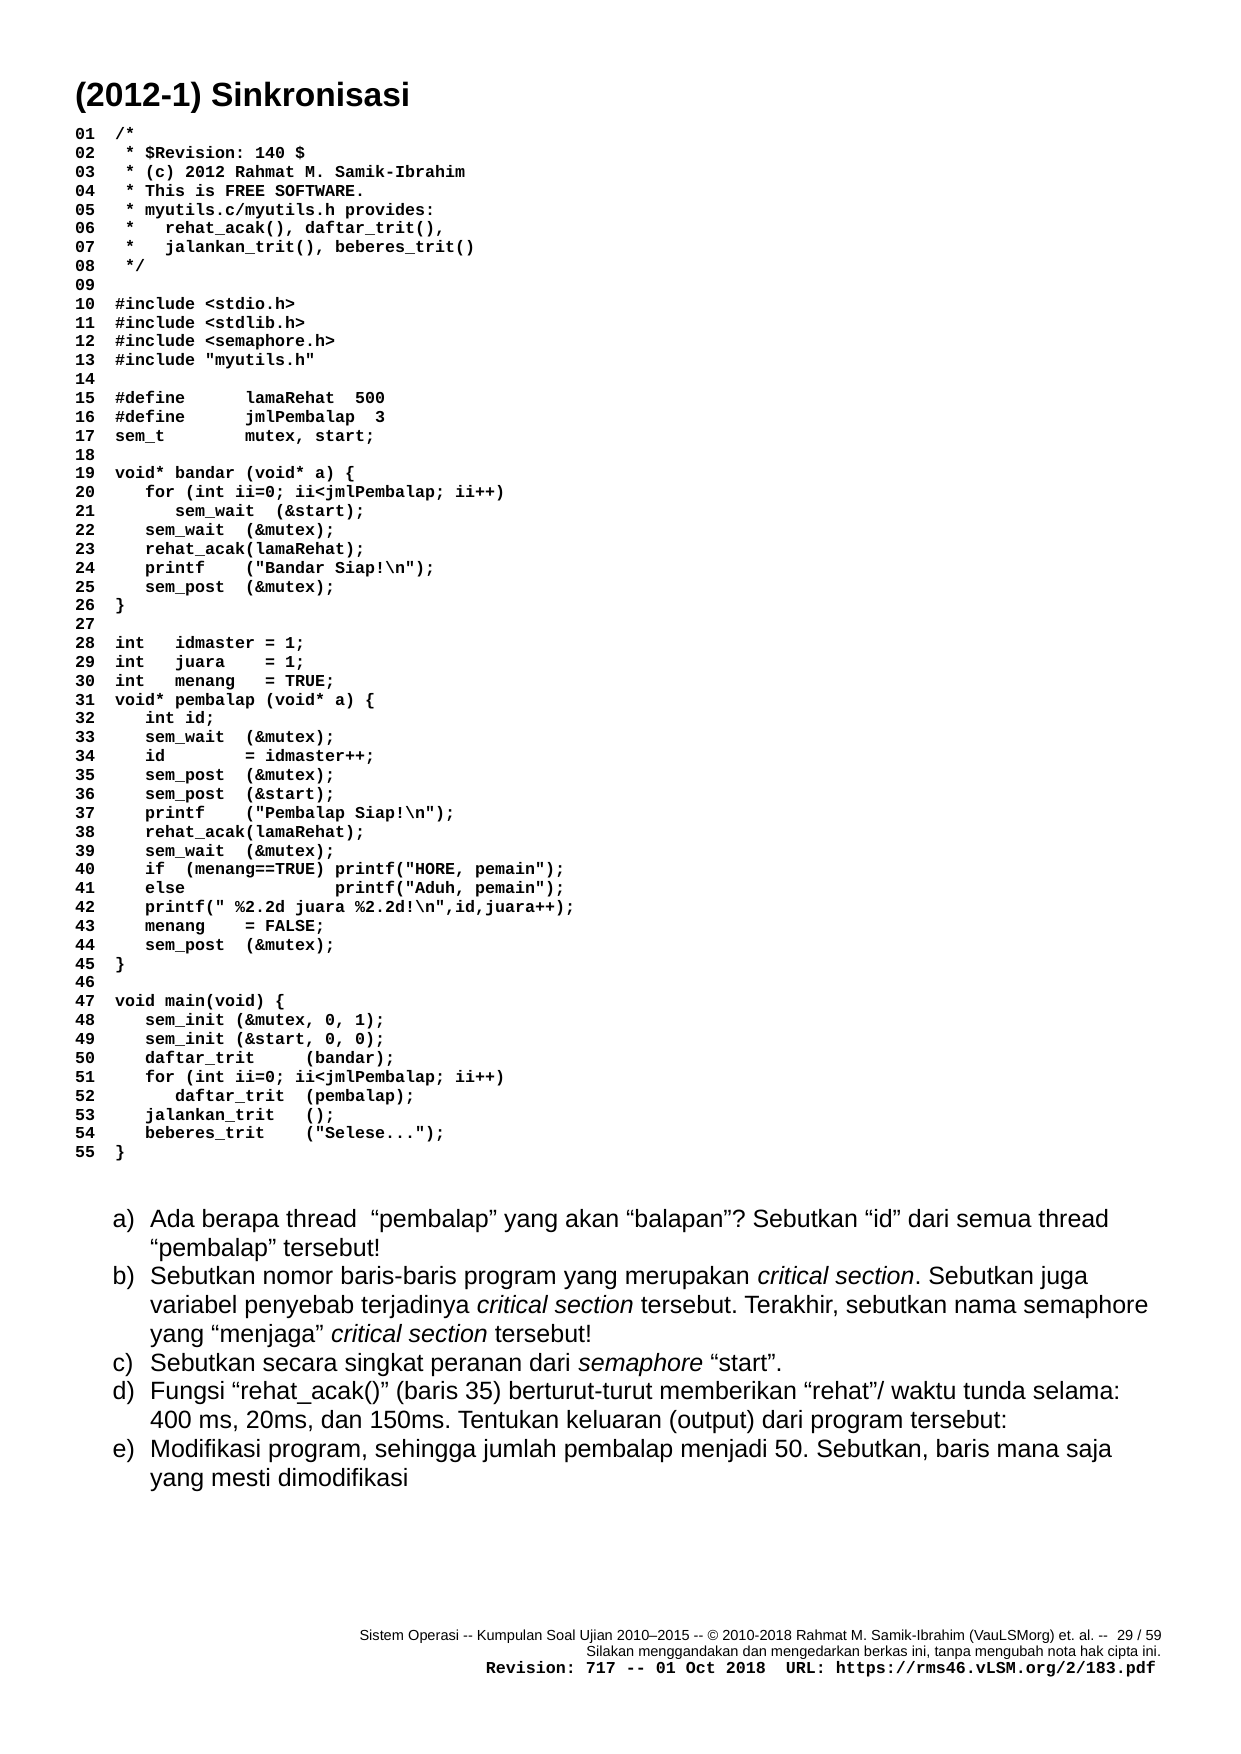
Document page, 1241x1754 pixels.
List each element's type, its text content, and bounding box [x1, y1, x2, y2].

text 34 id = idmaster++; [75, 748, 1166, 767]
text 32 int id; [75, 710, 1166, 729]
text 01 /* [75, 126, 1166, 144]
text 19 void* bandar (void* a) { [75, 465, 1166, 484]
text 23 rehat_acak(lamaRehat); [75, 540, 1166, 559]
text 16 #define jmlPembalap 3 [75, 408, 1166, 427]
text 45 } [75, 955, 1166, 974]
text 04 * This is FREE SOFTWARE. [75, 182, 1166, 201]
text 50 daftar_trit (bandar); [75, 1049, 1166, 1068]
text 42 printf(" %2.2d juara %2.2d!\n",id,juara++); [75, 899, 1166, 917]
text 47 void main(void) { [75, 993, 1166, 1012]
text 09 [75, 276, 1166, 295]
list Sebutkan nomor baris-baris program yang merupakan critical section. Sebutkan juga variabel penyebab terjadinya critical section tersebut. Terakhir, sebutkan nama semaphore yang “menjaga” critical section tersebut! [112, 1261, 1166, 1348]
text 48 sem_init (&mutex, 0, 1); [75, 1012, 1166, 1031]
text 36 sem_post (&start); [75, 786, 1166, 804]
text 52 daftar_trit (pembalap); [75, 1087, 1166, 1106]
list Ada berapa thread “pembalap” yang akan “balapan”? Sebutkan “id” dari semua thread “pembalap” tersebut! [112, 1204, 1166, 1261]
text 31 void* pembalap (void* a) { [75, 691, 1166, 710]
text 51 for (int ii=0; ii<jmlPembalap; ii++) [75, 1068, 1166, 1087]
text 13 #include "myutils.h" [75, 352, 1166, 371]
subtitle (2012-1) Sinkronisasi [75, 75, 1166, 114]
list Modifikasi program, sehingga jumlah pembalap menjadi 50. Sebutkan, baris mana saja yang mesti dimodifikasi [112, 1434, 1166, 1491]
text 06 * rehat_acak(), daftar_trit(), [75, 220, 1166, 239]
text 07 * jalankan_trit(), beberes_trit() [75, 239, 1166, 258]
text 21 sem_wait (&start); [75, 503, 1166, 522]
text 41 else printf("Aduh, pemain"); [75, 880, 1166, 899]
text 54 beberes_trit ("Selese..."); [75, 1125, 1166, 1144]
text 29 int juara = 1; [75, 653, 1166, 672]
text 35 sem_post (&mutex); [75, 767, 1166, 786]
text 15 #define lamaRehat 500 [75, 389, 1166, 408]
text 27 [75, 616, 1166, 635]
text 26 } [75, 597, 1166, 616]
list Sebutkan secara singkat peranan dari semaphore “start”. [112, 1348, 1166, 1376]
text 39 sem_wait (&mutex); [75, 842, 1166, 861]
text 10 #include <stdio.h> [75, 295, 1166, 314]
text 18 [75, 446, 1166, 465]
text 49 sem_init (&start, 0, 0); [75, 1031, 1166, 1049]
list Fungsi “rehat_acak()” (baris 35) berturut-turut memberikan “rehat”/ waktu tunda selama: 400 ms, 20ms, dan 150ms. Tentukan keluaran (output) dari program tersebut: [112, 1376, 1166, 1434]
text 25 sem_post (&mutex); [75, 578, 1166, 597]
text 40 if (menang==TRUE) printf("HORE, pemain"); [75, 861, 1166, 880]
text 22 sem_wait (&mutex); [75, 522, 1166, 540]
text 14 [75, 371, 1166, 389]
text 11 #include <stdlib.h> [75, 314, 1166, 333]
text 38 rehat_acak(lamaRehat); [75, 823, 1166, 842]
text 33 sem_wait (&mutex); [75, 729, 1166, 748]
text 08 */ [75, 258, 1166, 276]
text 43 menang = FALSE; [75, 917, 1166, 936]
text 44 sem_post (&mutex); [75, 936, 1166, 955]
text 30 int menang = TRUE; [75, 672, 1166, 691]
text 24 printf ("Bandar Siap!\n"); [75, 559, 1166, 578]
text 37 printf ("Pembalap Siap!\n"); [75, 804, 1166, 823]
text 28 int idmaster = 1; [75, 635, 1166, 653]
text 46 [75, 974, 1166, 993]
text 05 * myutils.c/myutils.h provides: [75, 201, 1166, 220]
text 55 } [75, 1144, 1166, 1163]
text 17 sem_t mutex, start; [75, 427, 1166, 446]
text 53 jalankan_trit (); [75, 1106, 1166, 1125]
text 20 for (int ii=0; ii<jmlPembalap; ii++) [75, 484, 1166, 503]
text 02 * $Revision: 140 $ [75, 144, 1166, 163]
text 12 #include <semaphore.h> [75, 333, 1166, 352]
text 03 * (c) 2012 Rahmat M. Samik-Ibrahim [75, 163, 1166, 182]
